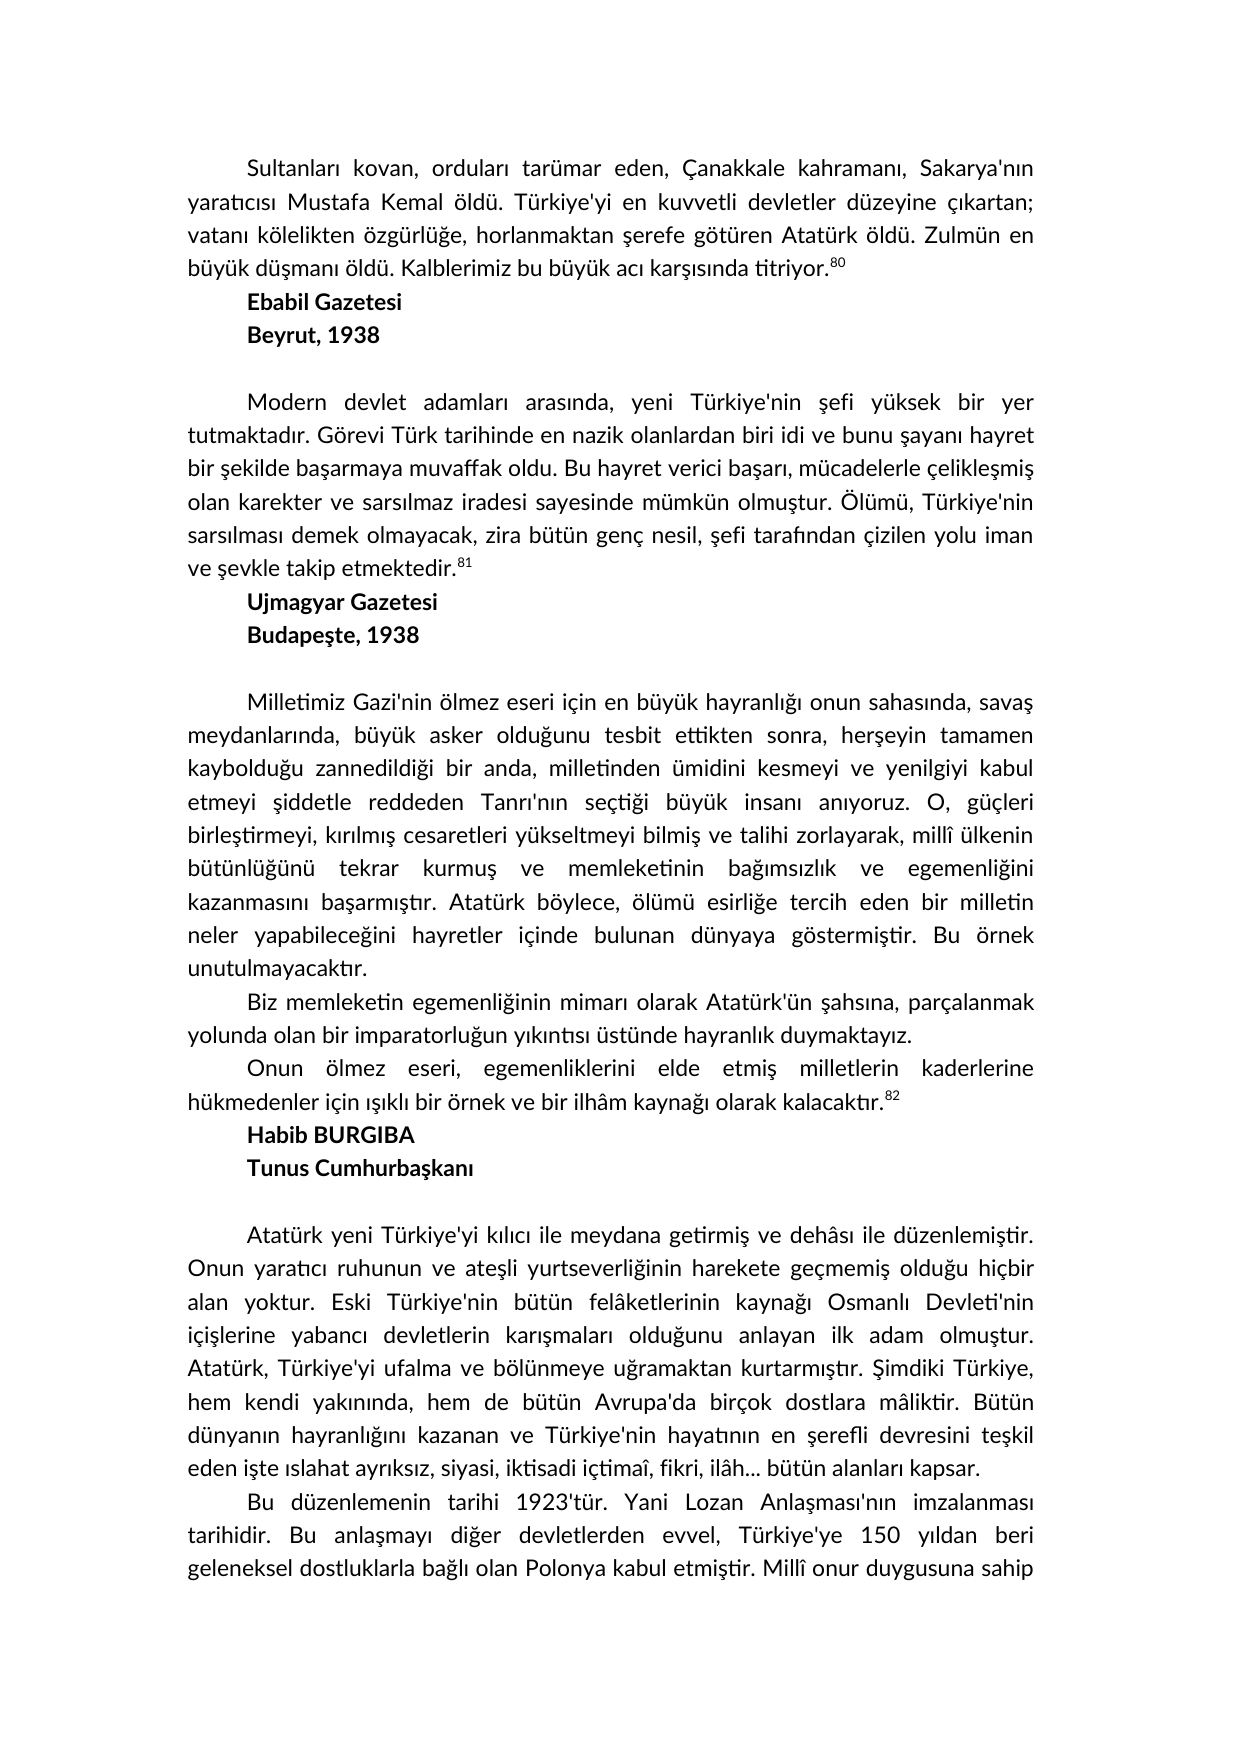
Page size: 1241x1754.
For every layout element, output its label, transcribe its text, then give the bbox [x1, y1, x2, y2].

text Ebabil Gazetesi [187, 283, 1035, 317]
text Habib BURGIBA [187, 1117, 1035, 1150]
text Ujmagyar Gazetesi [187, 583, 1035, 617]
text Tunus Cumhurbaşkanı [187, 1150, 1035, 1183]
text Bu düzenlemenin tarihi 1923'tür. Yani Lozan Anlaşması'nın imzalanması tarihidir. Bu anlaşmayı diğer devletlerden evvel, Türkiye'ye 150 yıldan beri geleneksel dostluklarla bağlı olan Polonya kabul etmiştir. Millî onur duygusuna sahip [187, 1483, 1035, 1583]
text Biz memleketin egemenliğinin mimarı olarak Atatürk'ün şahsına, parçalanmak yolunda olan bir imparatorluğun yıkıntısı üstünde hayranlık duymaktayız. [187, 983, 1035, 1050]
text Atatürk yeni Türkiye'yi kılıcı ile meydana getirmiş ve dehâsı ile düzenlemiştir. Onun yaratıcı ruhunun ve ateşli yurtseverliğinin harekete geçmemiş olduğu hiçbir alan yoktur. Eski Türkiye'nin bütün felâketlerinin kaynağı Osmanlı Devleti'nin içişlerine yabancı devletlerin karışmaları olduğunu anlayan ilk adam olmuştur. Atatürk, Türkiye'yi ufalma ve bölünmeye uğramaktan kurtarmıştır. Şimdiki Türkiye, hem kendi yakınında, hem de bütün Avrupa'da birçok dostlara mâliktir. Bütün dünyanın hayranlığını kazanan ve Türkiye'nin hayatının en şerefli devresini teşkil eden işte ıslahat ayrıksız, siyasi, iktisadi içtimaî, fikri, ilâh... bütün alanları kapsar. [187, 1217, 1035, 1483]
text Sultanları kovan, orduları tarümar eden, Çanakkale kahramanı, Sakarya'nın yaratıcısı Mustafa Kemal öldü. Türkiye'yi en kuvvetli devletler düzeyine çıkartan; vatanı kölelikten özgürlüğe, horlanmaktan şerefe götüren Atatürk öldü. Zulmün en büyük düşmanı öldü. Kalblerimiz bu büyük acı karşısında titriyor.80 [187, 150, 1035, 283]
text Budapeşte, 1938 [187, 617, 1035, 650]
text Beyrut, 1938 [187, 317, 1035, 350]
text Onun ölmez eseri, egemenliklerini elde etmiş milletlerin kaderlerine hükmedenler için ışıklı bir örnek ve bir ilhâm kaynağı olarak kalacaktır.82 [187, 1050, 1035, 1117]
text Milletimiz Gazi'nin ölmez eseri için en büyük hayranlığı onun sahasında, savaş meydanlarında, büyük asker olduğunu tesbit ettikten sonra, herşeyin tamamen kaybolduğu zannedildiği bir anda, milletinden ümidini kesmeyi ve yenilgiyi kabul etmeyi şiddetle reddeden Tanrı'nın seçtiği büyük insanı anıyoruz. O, güçleri birleştirmeyi, kırılmış cesaretleri yükseltmeyi bilmiş ve talihi zorlayarak, millî ülkenin bütünlüğünü tekrar kurmuş ve memleketinin bağımsızlık ve egemenliğini kazanmasını başarmıştır. Atatürk böylece, ölümü esirliğe tercih eden bir milletin neler yapabileceğini hayretler içinde bulunan dünyaya göstermiştir. Bu örnek unutulmayacaktır. [187, 683, 1035, 983]
text Modern devlet adamları arasında, yeni Türkiye'nin şefi yüksek bir yer tutmaktadır. Görevi Türk tarihinde en nazik olanlardan biri idi ve bunu şayanı hayret bir şekilde başarmaya muvaffak oldu. Bu hayret verici başarı, mücadelerle çelikleşmiş olan karekter ve sarsılmaz iradesi sayesinde mümkün olmuştur. Ölümü, Türkiye'nin sarsılması demek olmayacak, zira bütün genç nesil, şefi tarafından çizilen yolu iman ve şevkle takip etmektedir.81 [187, 383, 1035, 583]
